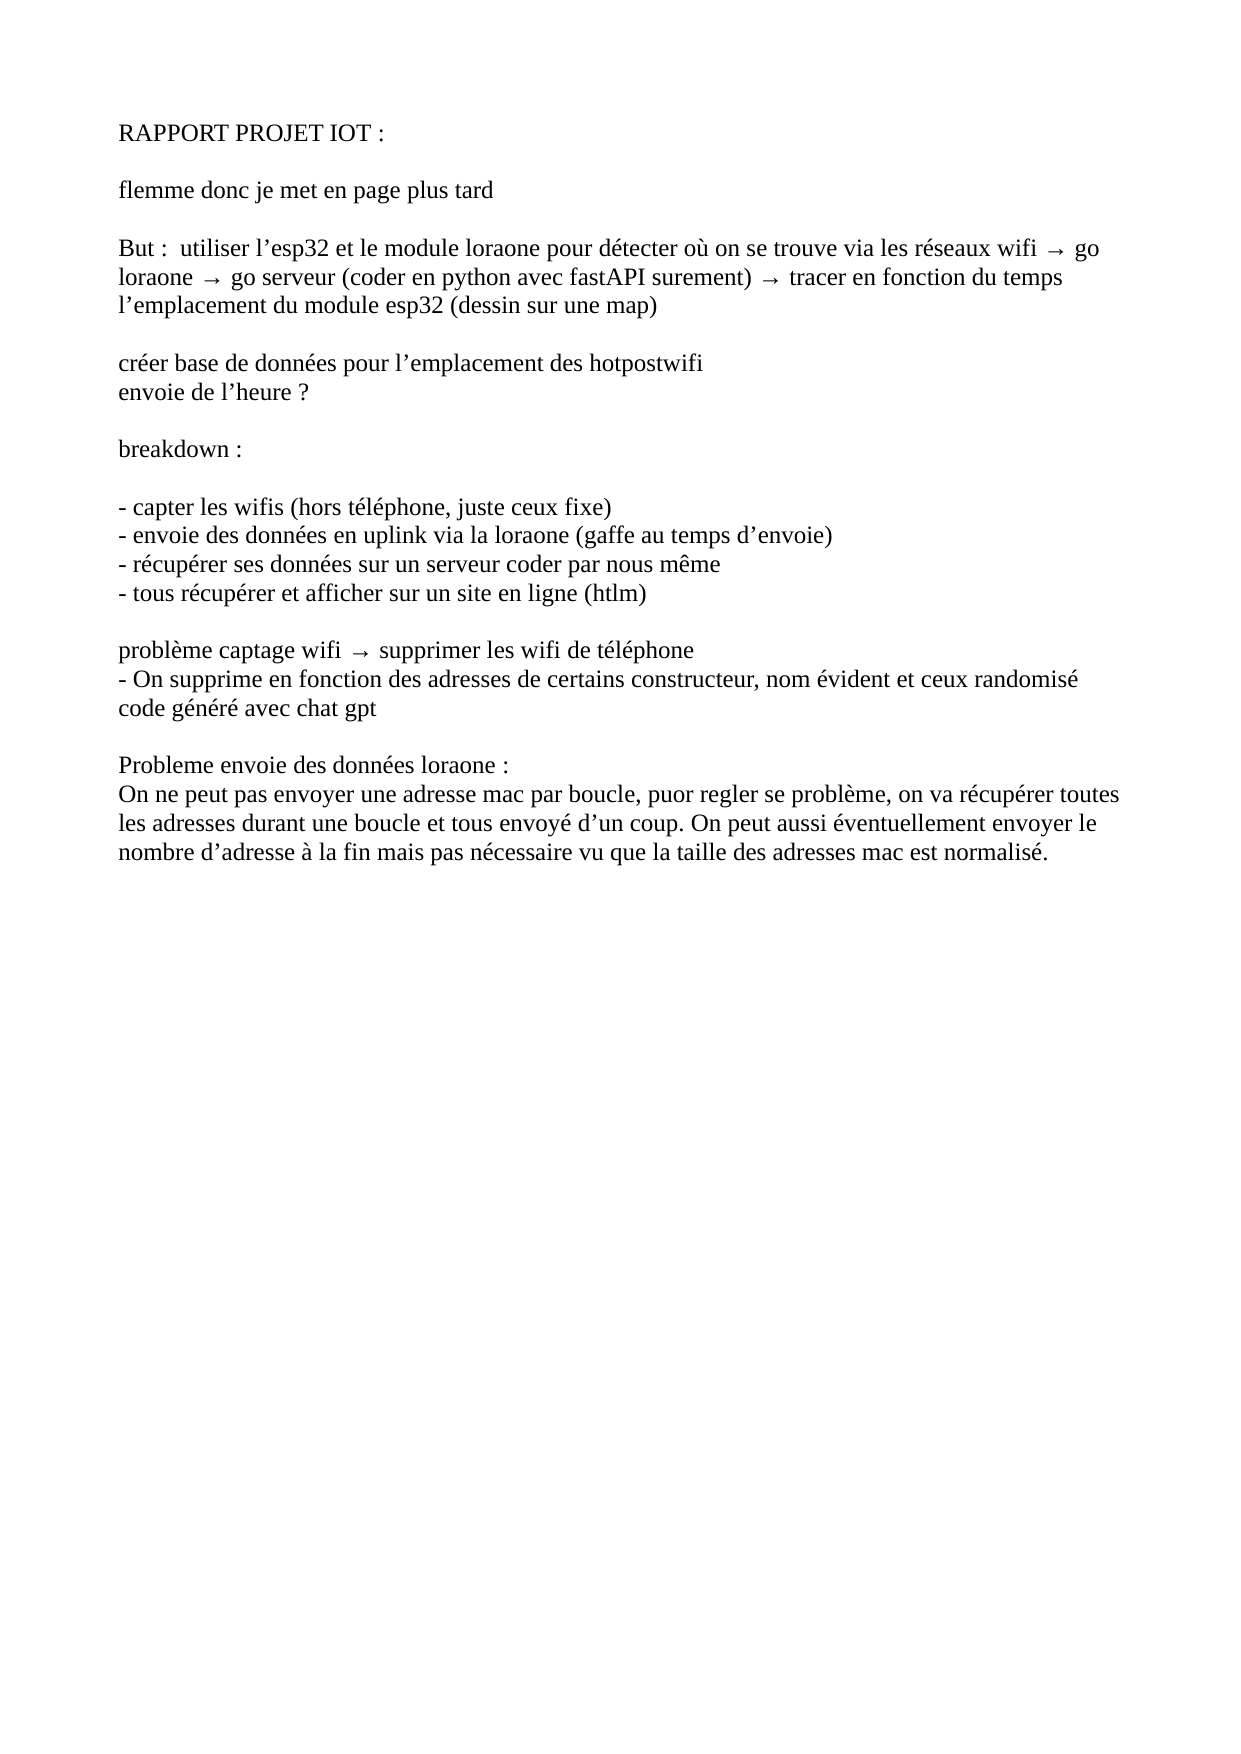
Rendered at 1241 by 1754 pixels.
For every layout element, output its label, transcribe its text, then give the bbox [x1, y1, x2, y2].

text créer base de données pour l’emplacement des hotpostwifi [118, 348, 1122, 377]
text flemme donc je met en page plus tard [118, 176, 1122, 204]
text envoie de l’heure ? [118, 377, 1122, 406]
text RAPPORT PROJET IOT : [118, 118, 1122, 147]
text breakdown : [118, 434, 1122, 463]
text - récupérer ses données sur un serveur coder par nous même [118, 549, 1122, 578]
text On ne peut pas envoyer une adresse mac par boucle, puor regler se problème, on va récupérer toutes les adresses durant une boucle et tous envoyé d’un coup. On peut aussi éventuellement envoyer le nombre d’adresse à la fin mais pas nécessaire vu que la taille des adresses mac est normalisé. [118, 779, 1122, 866]
text But : utiliser l’esp32 et le module loraone pour détecter où on se trouve via les réseaux wifi → go loraone → go serveur (coder en python avec fastAPI surement) → tracer en fonction du temps l’emplacement du module esp32 (dessin sur une map) [118, 233, 1122, 319]
text - capter les wifis (hors téléphone, juste ceux fixe) [118, 492, 1122, 521]
text problème captage wifi → supprimer les wifi de téléphone [118, 636, 1122, 664]
text - envoie des données en uplink via la loraone (gaffe au temps d’envoie) [118, 521, 1122, 549]
text Probleme envoie des données loraone : [118, 751, 1122, 779]
text - tous récupérer et afficher sur un site en ligne (htlm) [118, 578, 1122, 607]
text - On supprime en fonction des adresses de certains constructeur, nom évident et ceux randomisé code généré avec chat gpt [118, 664, 1122, 722]
